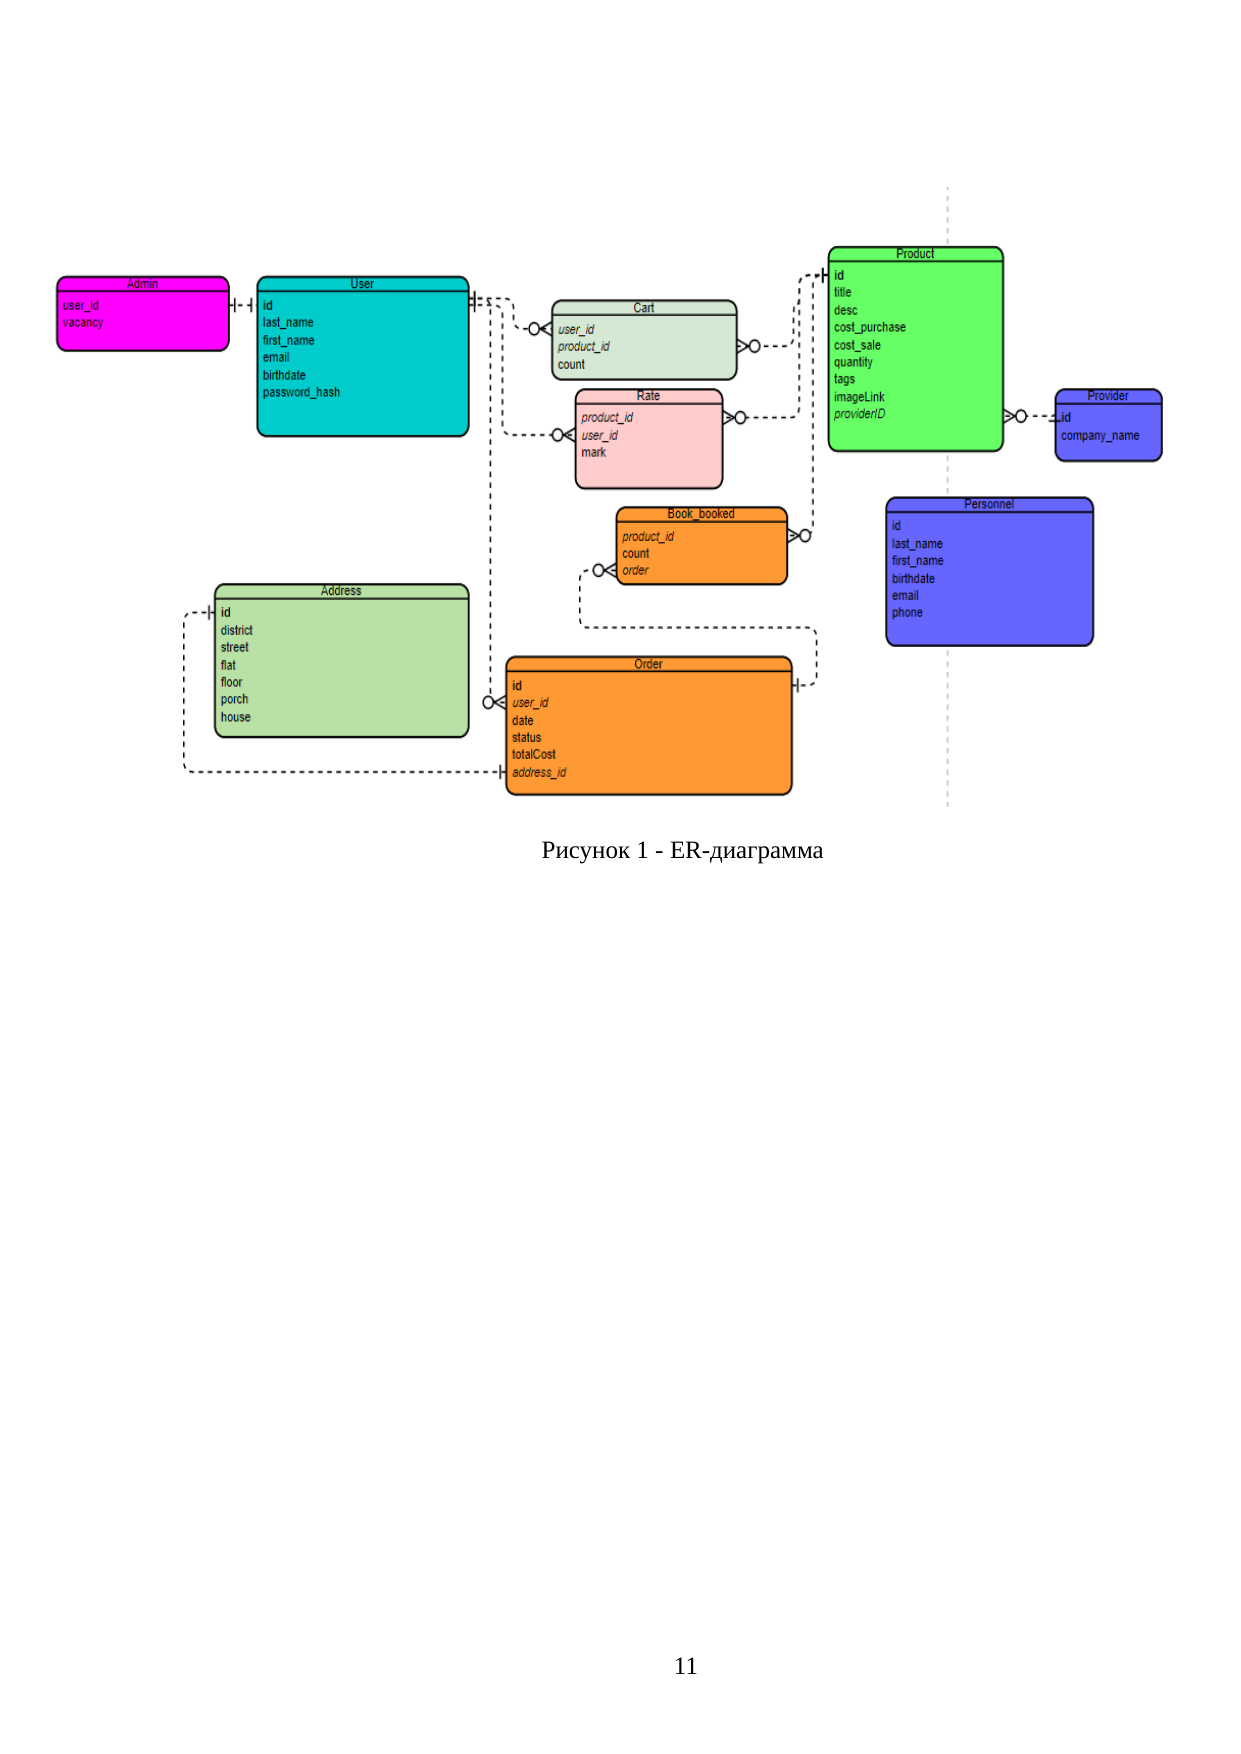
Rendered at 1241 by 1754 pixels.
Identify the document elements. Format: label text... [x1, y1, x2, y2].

picture [32, 187, 1174, 807]
text Рисунок 1 - ER-диаграмма [190, 835, 1181, 864]
